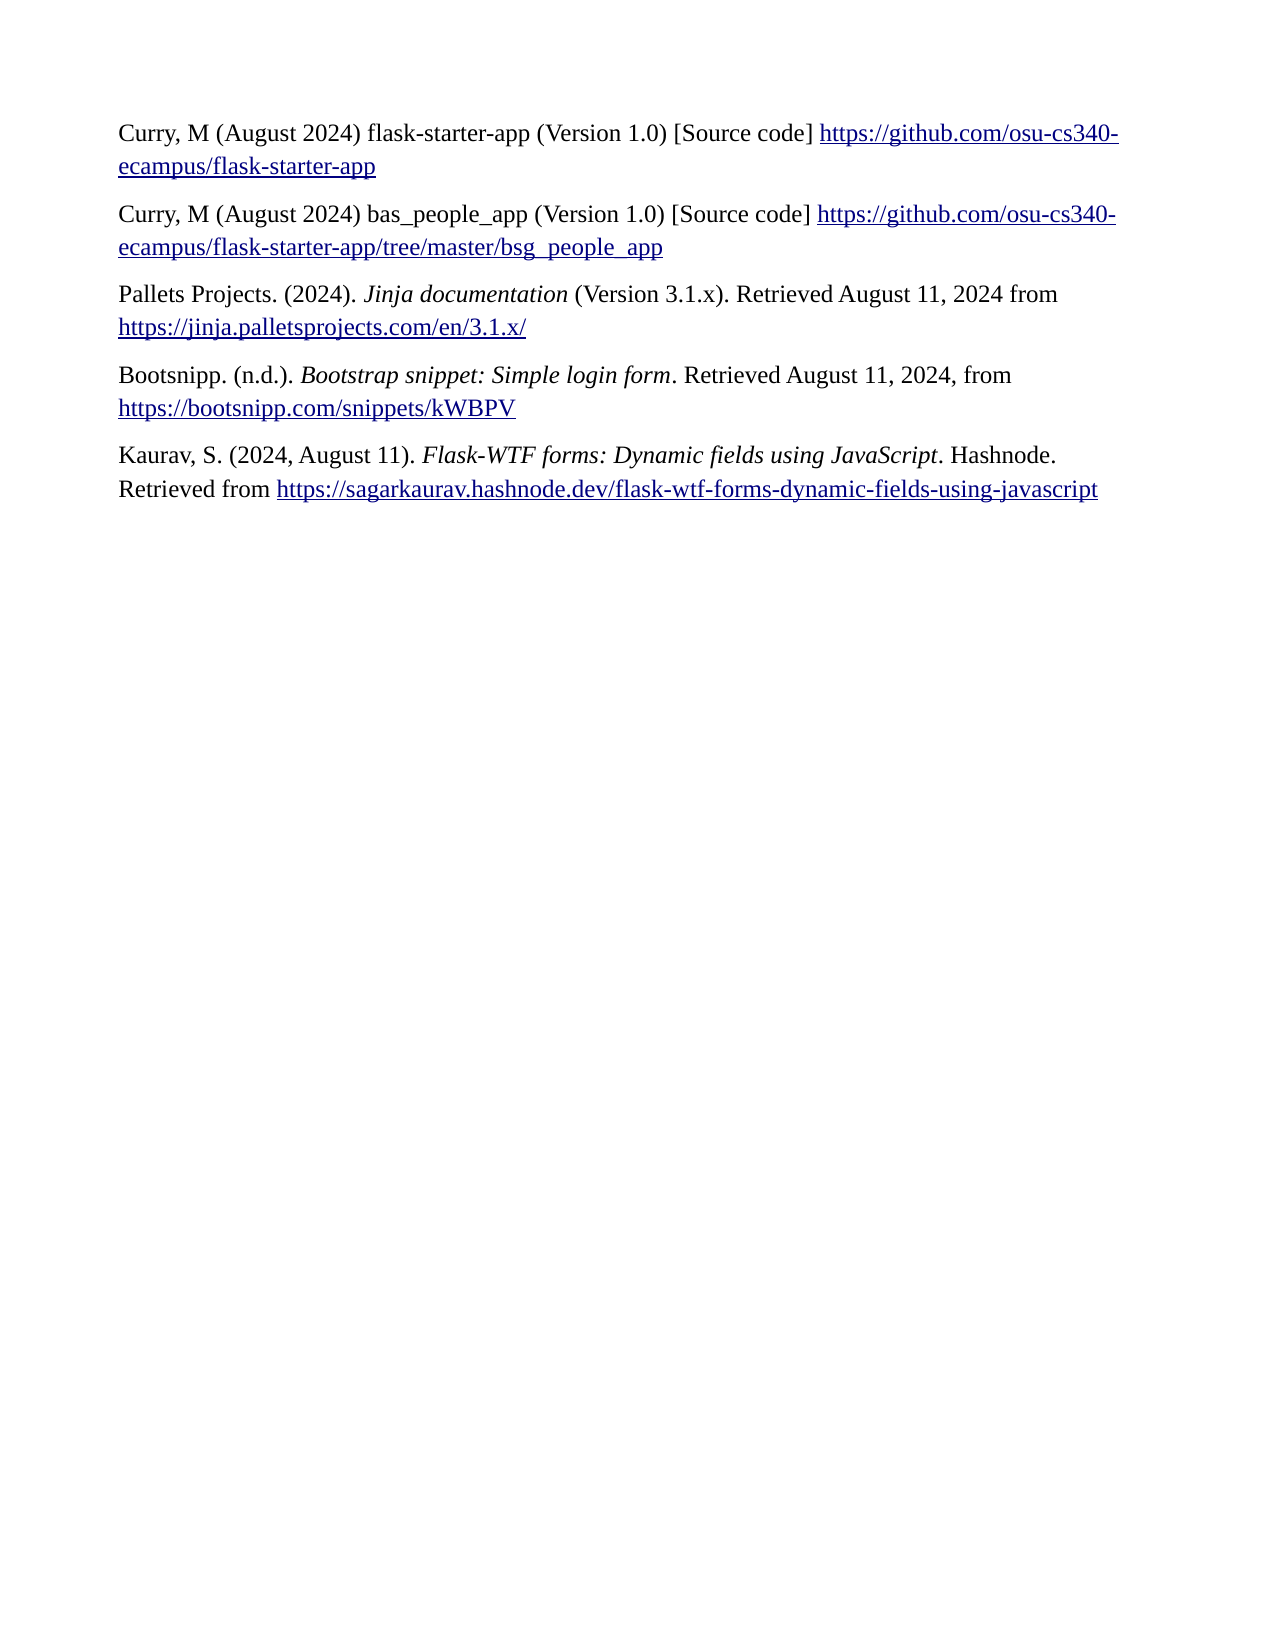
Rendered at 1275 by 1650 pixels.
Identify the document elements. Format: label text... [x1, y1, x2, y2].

text Curry, M (August 2024) bas_people_app (Version 1.0) [Source code] https://github.com/osu-cs340-ecampus/flask-starter-app/tree/master/bsg_people_app [118, 199, 1157, 261]
text Kaurav, S. (2024, August 11). Flask-WTF forms: Dynamic fields using JavaScript. Hashnode. Retrieved from https://sagarkaurav.hashnode.dev/flask-wtf-forms-dynamic-fields-using-javascript [118, 441, 1157, 502]
text Curry, M (August 2024) flask-starter-app (Version 1.0) [Source code] https://github.com/osu-cs340-ecampus/flask-starter-app [118, 118, 1157, 180]
text Pallets Projects. (2024). Jinja documentation (Version 3.1.x). Retrieved August 11, 2024 from https://jinja.palletsprojects.com/en/3.1.x/ [118, 279, 1157, 341]
text Bootsnipp. (n.d.). Bootstrap snippet: Simple login form. Retrieved August 11, 2024, from https://bootsnipp.com/snippets/kWBPV [118, 360, 1157, 422]
